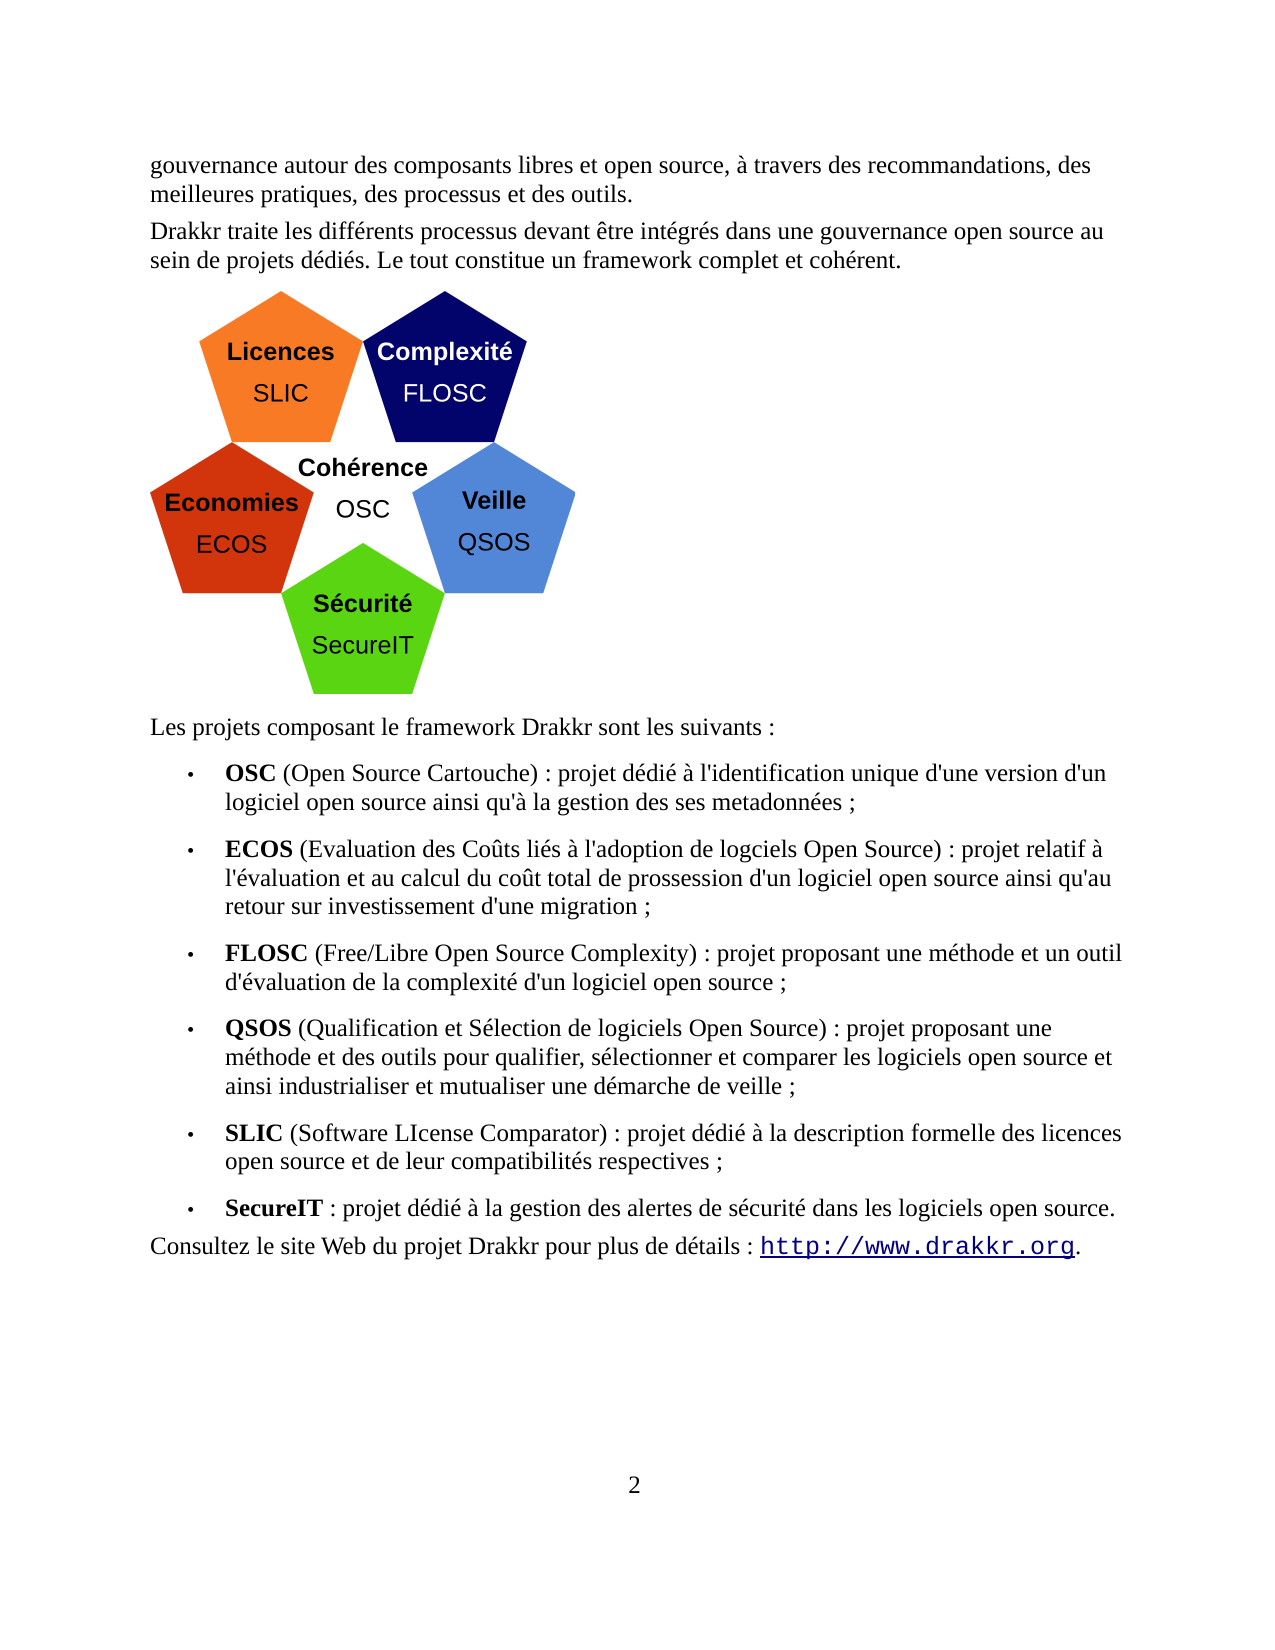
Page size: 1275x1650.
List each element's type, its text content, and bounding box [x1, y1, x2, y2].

text Les projets composant le framework Drakkr sont les suivants : [150, 712, 1125, 741]
list OSC (Open Source Cartouche) : projet dédié à l'identification unique d'une version d'un logiciel open source ainsi qu'à la gestion des ses metadonnées ; [187, 758, 1125, 816]
picture [150, 291, 575, 694]
text Drakkr traite les différents processus devant être intégrés dans une gouvernance open source au sein de projets dédiés. Le tout constitue un framework complet et cohérent. [150, 216, 1125, 274]
text gouvernance autour des composants libres et open source, à travers des recommandations, des meilleures pratiques, des processus et des outils. [150, 150, 1125, 207]
text Consultez le site Web du projet Drakkr pour plus de détails : http://www.drakkr.org. [150, 1231, 1125, 1262]
list QSOS (Qualification et Sélection de logiciels Open Source) : projet proposant une méthode et des outils pour qualifier, sélectionner et comparer les logiciels open source et ainsi industrialiser et mutualiser une démarche de veille ; [187, 1013, 1125, 1100]
list FLOSC (Free/Libre Open Source Complexity) : projet proposant une méthode et un outil d'évaluation de la complexité d'un logiciel open source ; [187, 938, 1125, 996]
list ECOS (Evaluation des Coûts liés à l'adoption de logciels Open Source) : projet relatif à l'évaluation et au calcul du coût total de prossession d'un logiciel open source ainsi qu'au retour sur investissement d'une migration ; [187, 834, 1125, 920]
list SLIC (Software LIcense Comparator) : projet dédié à la description formelle des licences open source et de leur compatibilités respectives ; [187, 1118, 1125, 1175]
list SecureIT : projet dédié à la gestion des alertes de sécurité dans les logiciels open source. [187, 1193, 1125, 1222]
